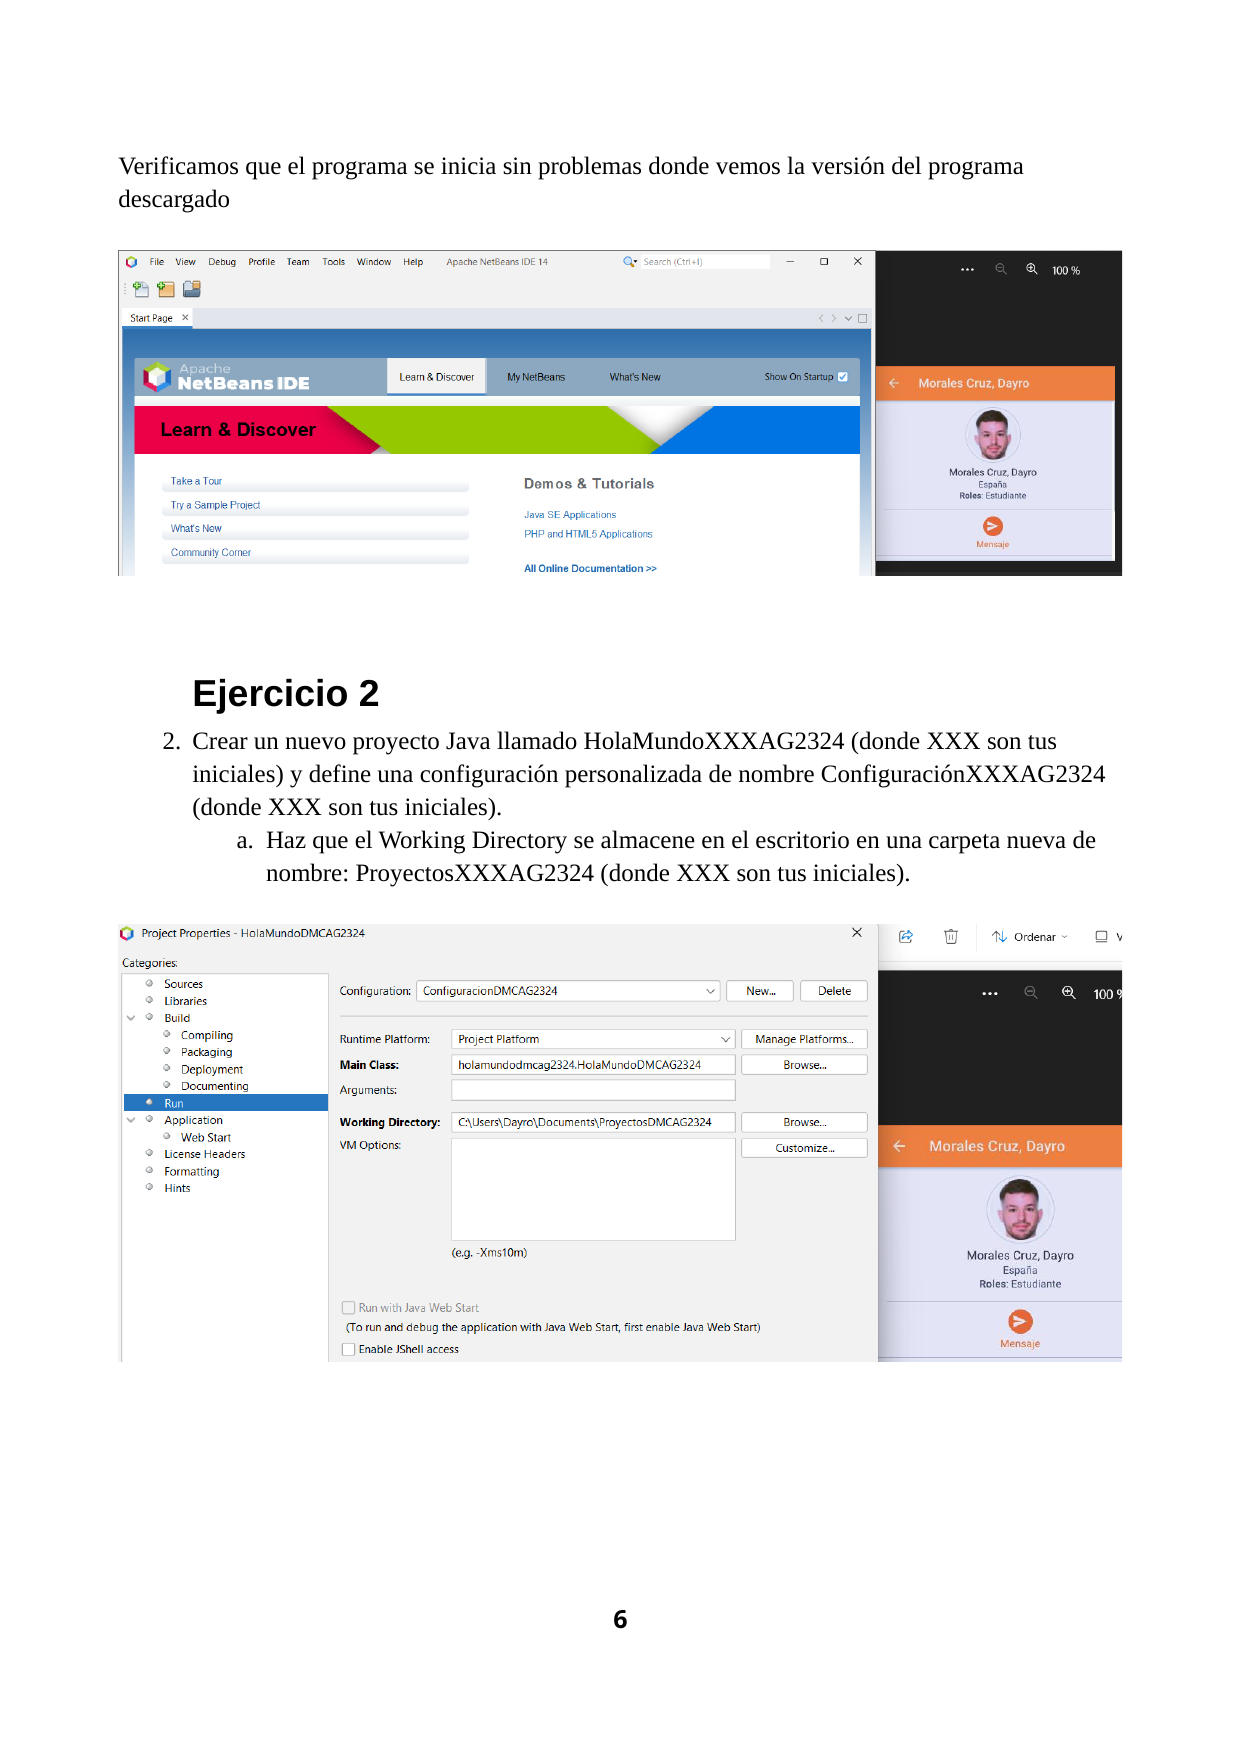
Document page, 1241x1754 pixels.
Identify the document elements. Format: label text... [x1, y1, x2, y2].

picture [118, 250, 1123, 576]
list Crear un nuevo proyecto Java llamado HolaMundoXXXAG2324 (donde XXX son tus iniciales) y define una configuración personalizada de nombre ConfiguraciónXXXAG2324 (donde XXX son tus iniciales). [162, 726, 1122, 821]
text Verificamos que el programa se inicia sin problemas donde vemos la versión del programa descargado [118, 151, 1122, 213]
list Haz que el Working Directory se almacene en el escritorio en una carpeta nueva de nombre: ProyectosXXXAG2324 (donde XXX son tus iniciales). [236, 826, 1122, 887]
picture [118, 924, 1123, 1362]
subtitle Ejercicio 2 [118, 671, 1122, 714]
